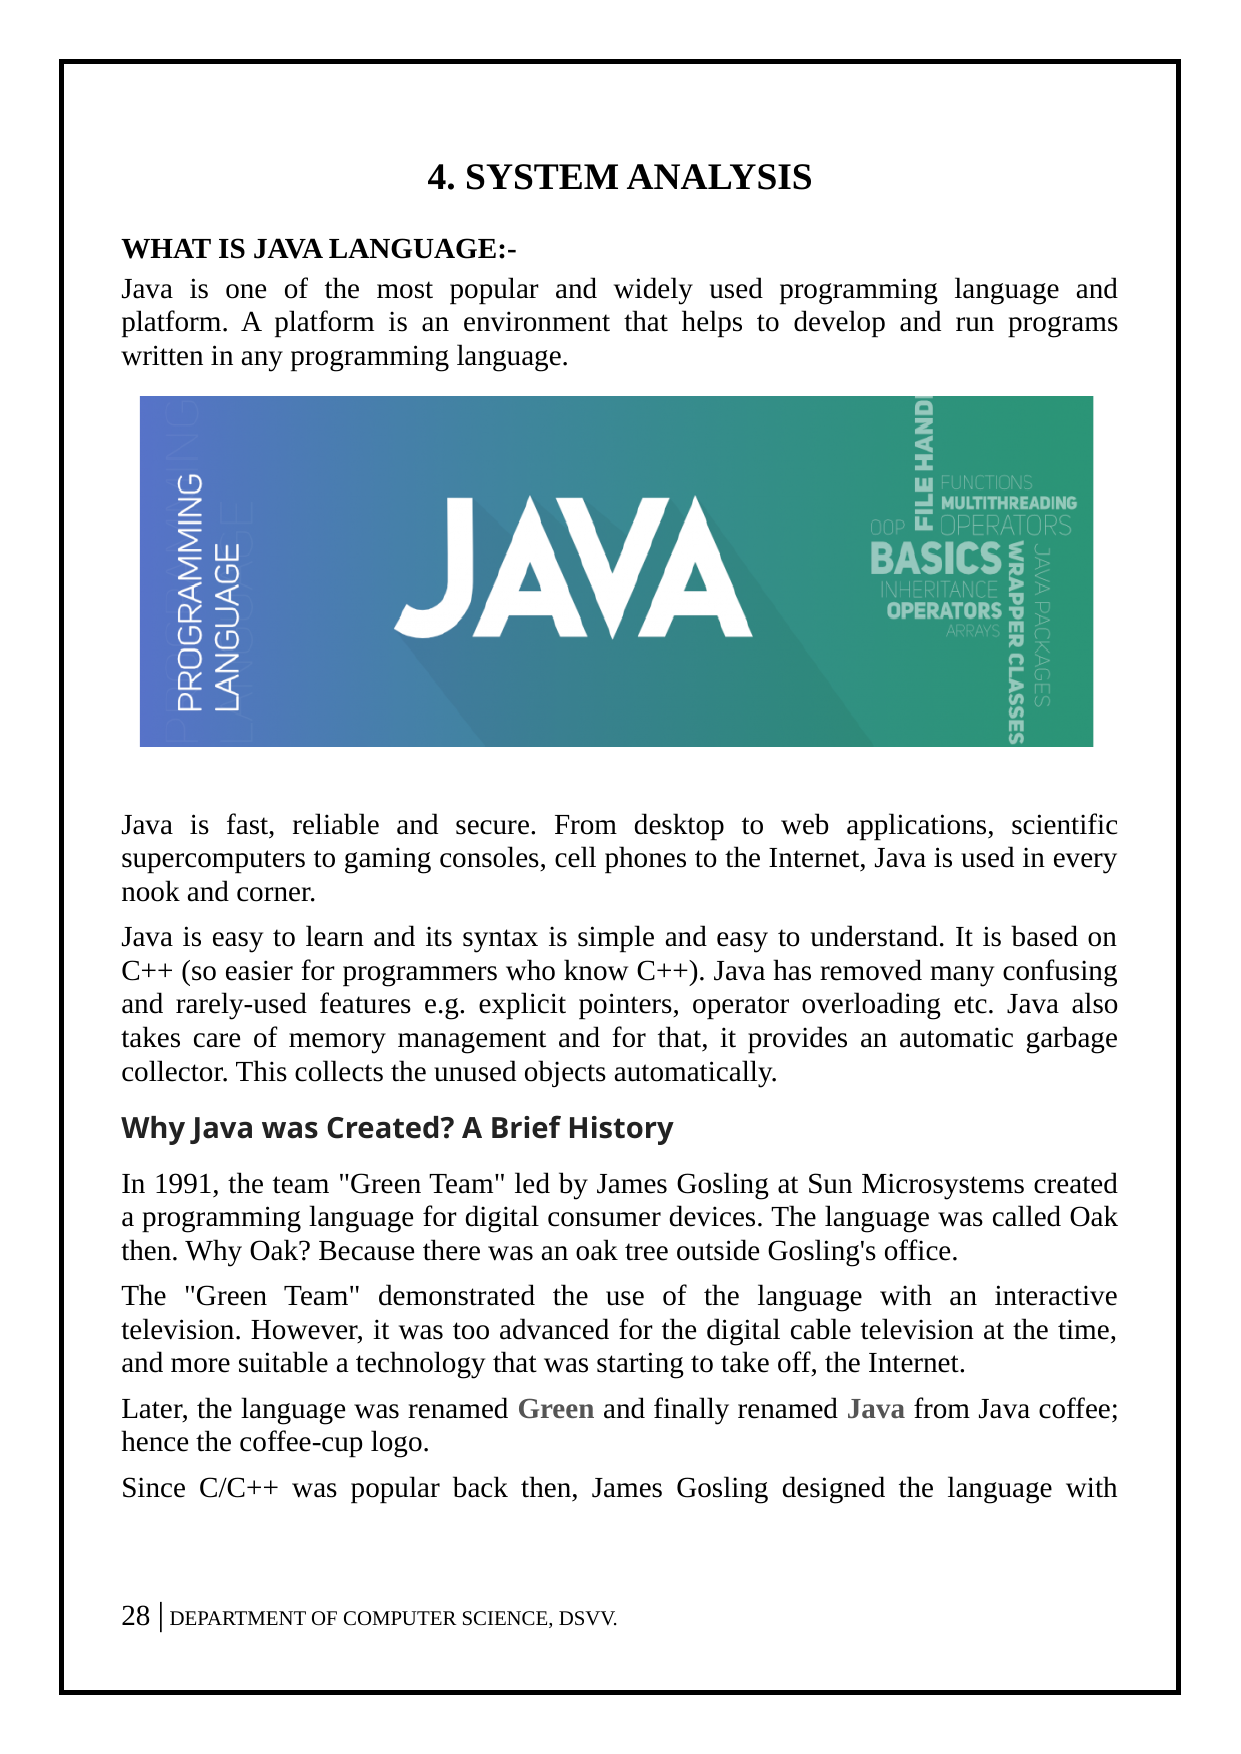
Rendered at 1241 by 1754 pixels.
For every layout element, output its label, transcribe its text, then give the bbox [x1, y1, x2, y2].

text The "Green Team" demonstrated the use of the language with an interactive television. However, it was too advanced for the digital cable television at the time, and more suitable a technology that was starting to take off, the Internet. [121, 1278, 1119, 1379]
subtitle Why Java was Created? A Brief History [121, 1108, 1119, 1147]
text Since C/C++ was popular back then, James Gosling designed the language with [121, 1470, 1119, 1503]
text Java is fast, reliable and secure. From desktop to web applications, scientific supercomputers to gaming consoles, cell phones to the Internet, Java is used in every nook and corner. [121, 807, 1119, 908]
text WHAT IS JAVA LANGUAGE:- [121, 231, 1119, 265]
text Java is easy to learn and its syntax is simple and easy to understand. It is based on C++ (so easier for programmers who know C++). Java has removed many confusing and rarely-used features e.g. explicit pointers, operator overloading etc. Java also takes care of memory management and for that, it provides an automatic garbage collector. This collects the unused objects automatically. [121, 919, 1119, 1087]
picture [139, 396, 1094, 747]
text Java is one of the most popular and widely used programming language and platform. A platform is an environment that helps to develop and run programs written in any programming language. [121, 271, 1119, 371]
text 4. SYSTEM ANALYSIS [121, 154, 1119, 198]
text Later, the language was renamed Green and finally renamed Java from Java coffee; hence the coffee-cup logo. [121, 1391, 1119, 1458]
text In 1991, the team "Green Team" led by James Gosling at Sun Microsystems created a programming language for digital consumer devices. The language was called Oak then. Why Oak? Because there was an oak tree outside Gosling's office. [121, 1166, 1119, 1267]
